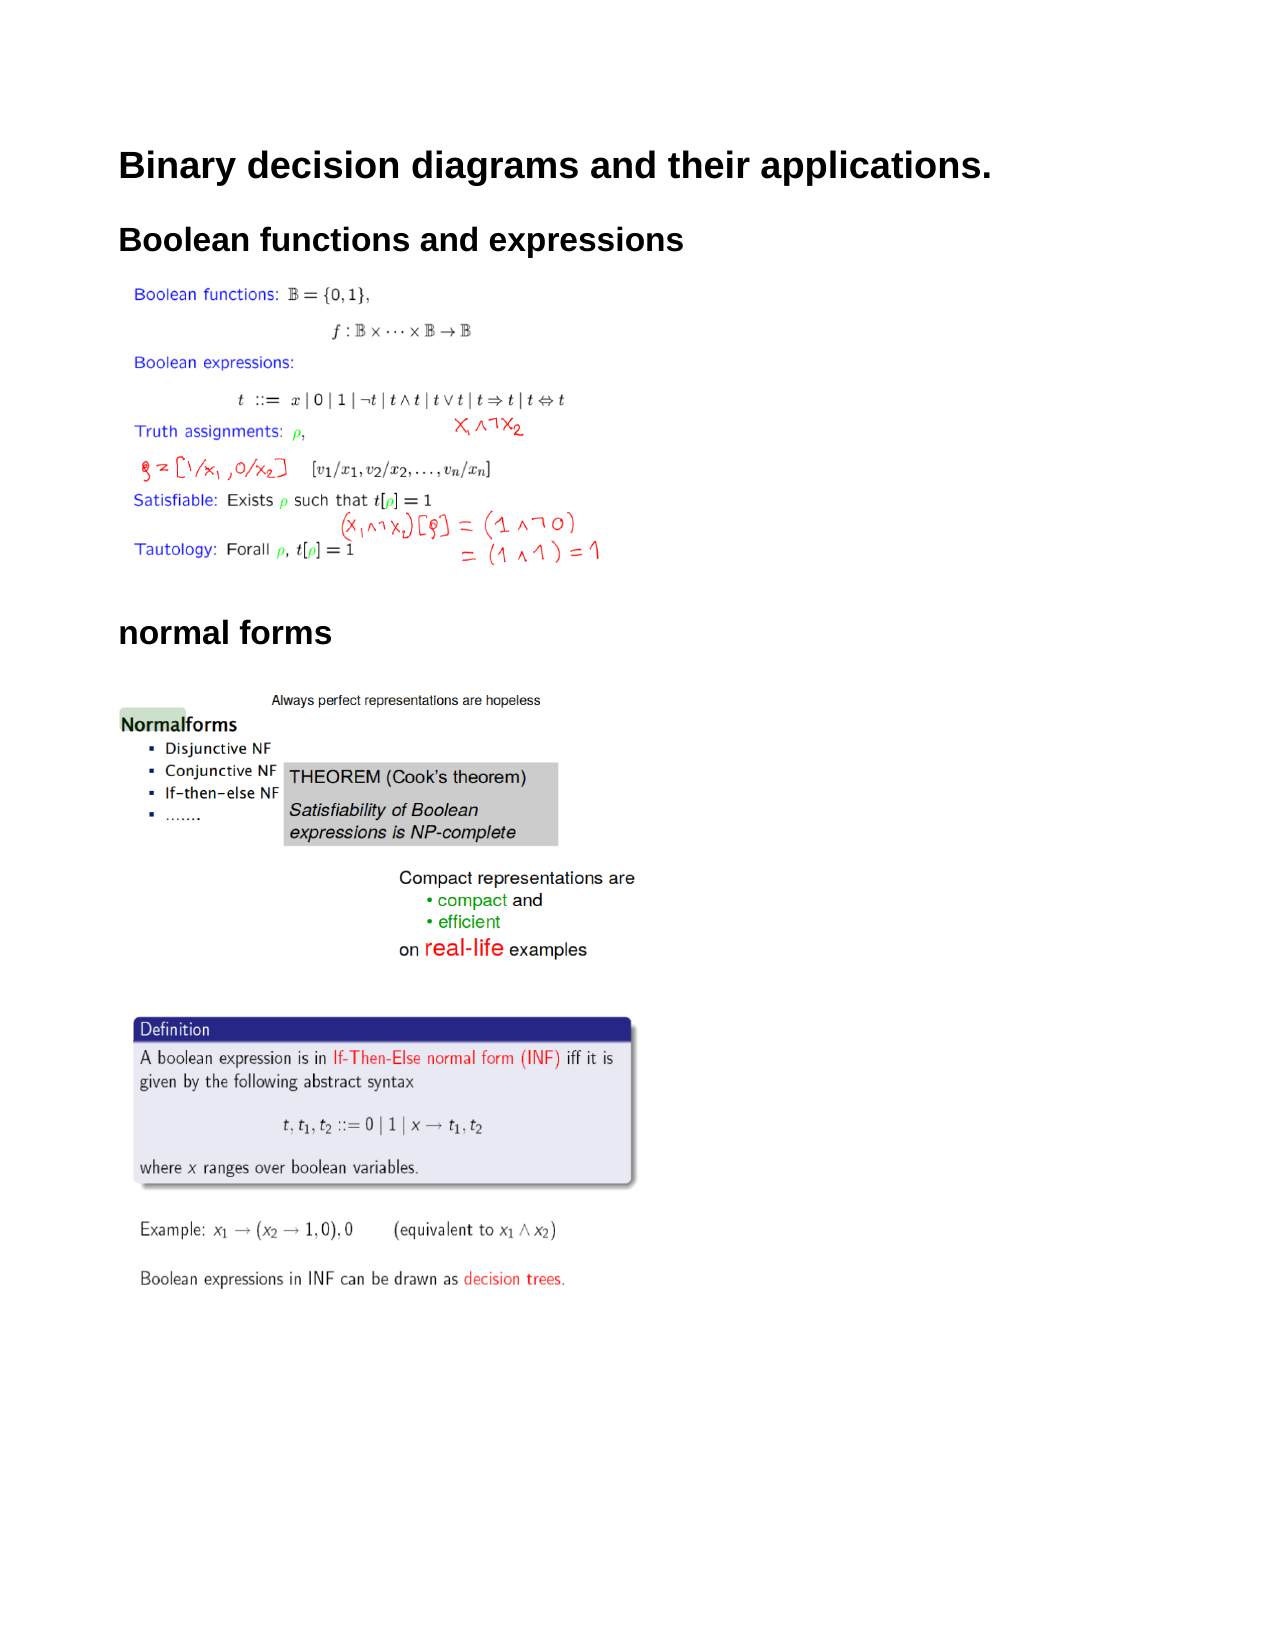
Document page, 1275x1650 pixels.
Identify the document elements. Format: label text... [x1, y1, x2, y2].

picture [118, 994, 643, 1298]
subtitle Boolean functions and expressions [118, 220, 1157, 259]
picture [118, 271, 605, 573]
subtitle Binary decision diagrams and their applications. [118, 143, 1157, 187]
picture [118, 663, 643, 976]
subtitle normal forms [118, 612, 1157, 651]
